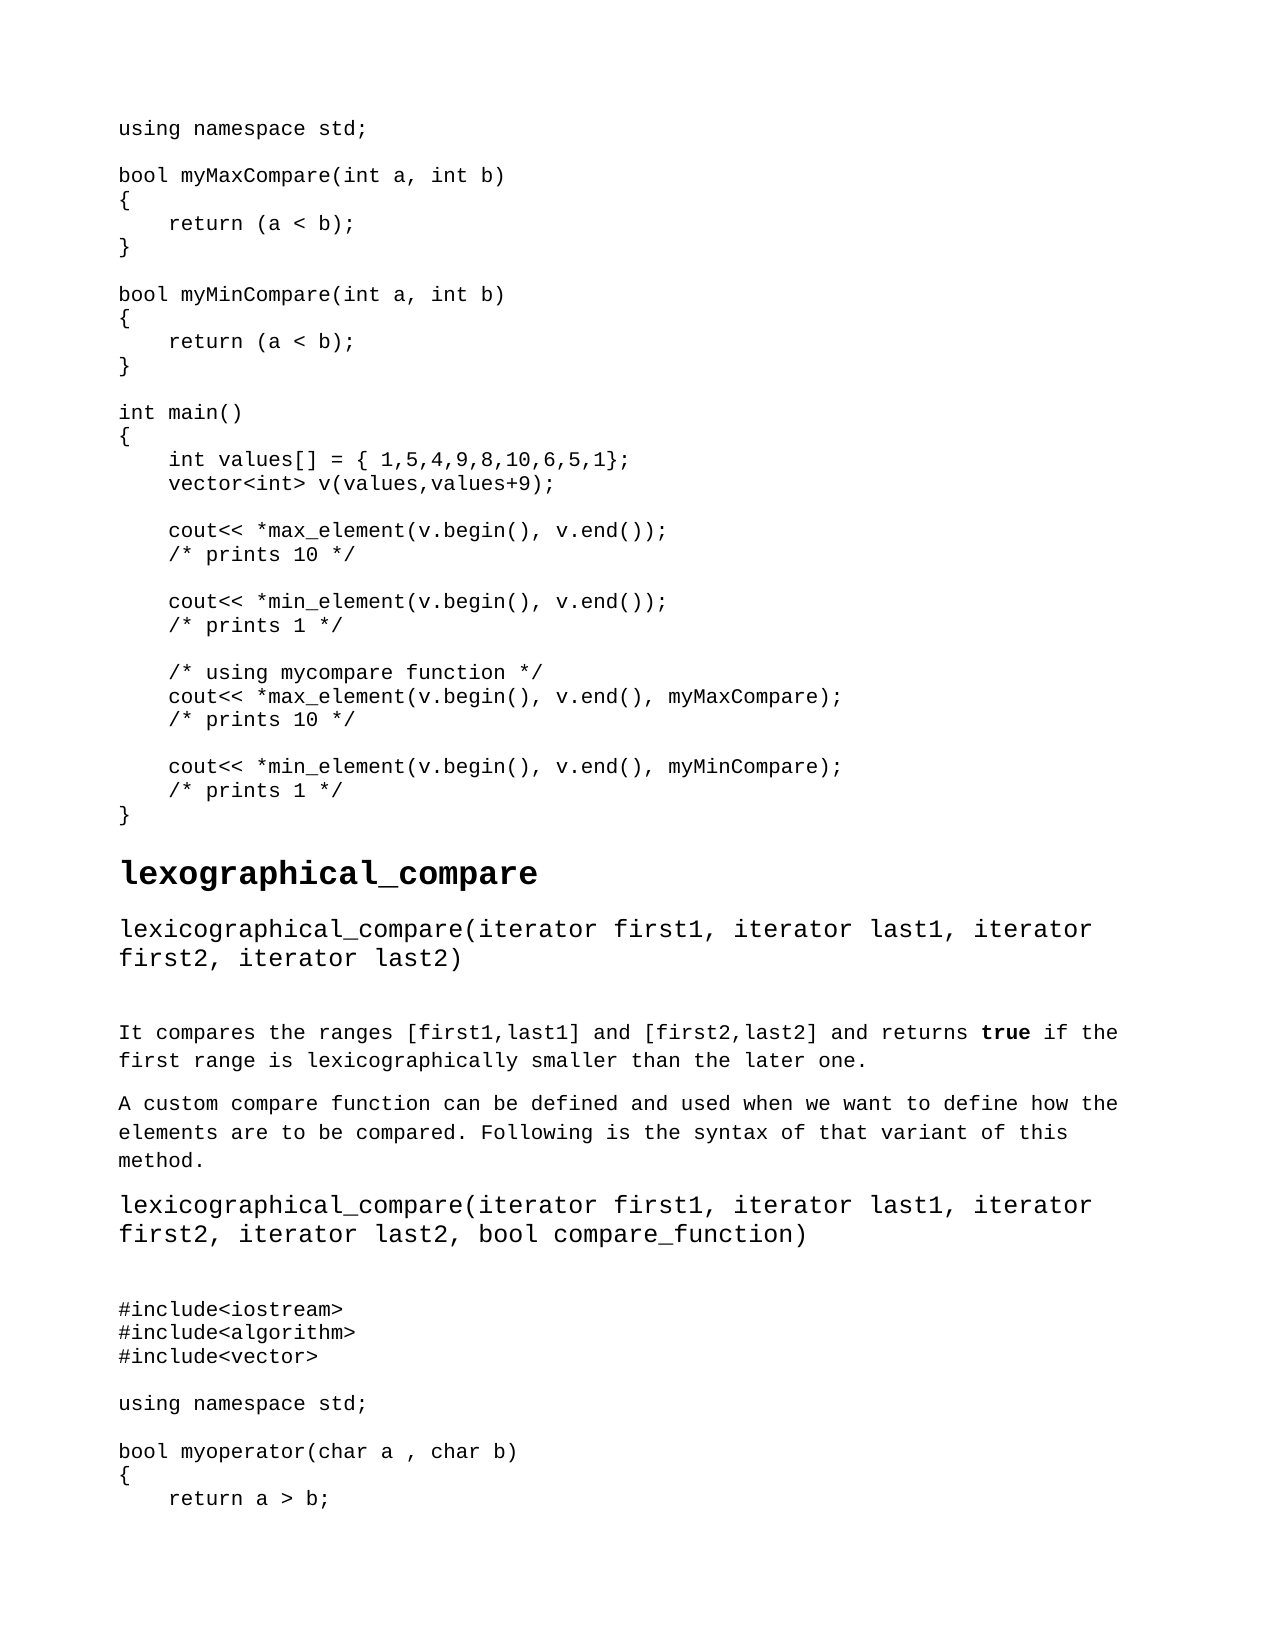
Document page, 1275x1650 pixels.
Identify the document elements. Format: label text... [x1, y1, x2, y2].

text cout<< *max_element(v.begin(), v.end()); [118, 520, 1157, 544]
text { [118, 189, 1157, 213]
text /* prints 10 */ [118, 709, 1157, 733]
text int values[] = { 1,5,4,9,8,10,6,5,1}; [118, 449, 1157, 473]
text /* prints 1 */ [118, 780, 1157, 804]
text A custom compare function can be defined and used when we want to define how the elements are to be compared. Following is the syntax of that variant of this method. [118, 1093, 1157, 1174]
text #include<algorithm> [118, 1322, 1157, 1346]
text /* prints 1 */ [118, 615, 1157, 638]
text lexicographical_compare(iterator first1, iterator last1, iterator first2, iterator last2, bool compare_function) [118, 1193, 1157, 1250]
text return (a < b); [118, 213, 1157, 236]
text } [118, 354, 1157, 378]
text } [118, 804, 1157, 827]
text cout<< *max_element(v.begin(), v.end(), myMaxCompare); [118, 686, 1157, 709]
text bool myoperator(char a , char b) [118, 1441, 1157, 1464]
text cout<< *min_element(v.begin(), v.end(), myMinCompare); [118, 757, 1157, 780]
text using namespace std; [118, 118, 1157, 142]
text #include<iostream> [118, 1299, 1157, 1322]
text { [118, 307, 1157, 331]
text bool myMaxCompare(int a, int b) [118, 165, 1157, 189]
text using namespace std; [118, 1393, 1157, 1417]
text int main() [118, 402, 1157, 426]
text cout<< *min_element(v.begin(), v.end()); [118, 591, 1157, 615]
text #include<vector> [118, 1346, 1157, 1370]
text { [118, 426, 1157, 449]
text } [118, 236, 1157, 260]
text bool myMinCompare(int a, int b) [118, 284, 1157, 307]
text return (a < b); [118, 331, 1157, 354]
text lexicographical_compare(iterator first1, iterator last1, iterator first2, iterator last2) [118, 917, 1157, 973]
text vector<int> v(values,values+9); [118, 473, 1157, 496]
text lexographical_compare [118, 857, 1157, 895]
text It compares the ranges [first1,last1] and [first2,last2] and returns true if the first range is lexicographically smaller than the later one. [118, 1022, 1157, 1074]
text { [118, 1464, 1157, 1488]
text /* prints 10 */ [118, 544, 1157, 567]
text return a > b; [118, 1488, 1157, 1512]
text /* using mycompare function */ [118, 662, 1157, 686]
